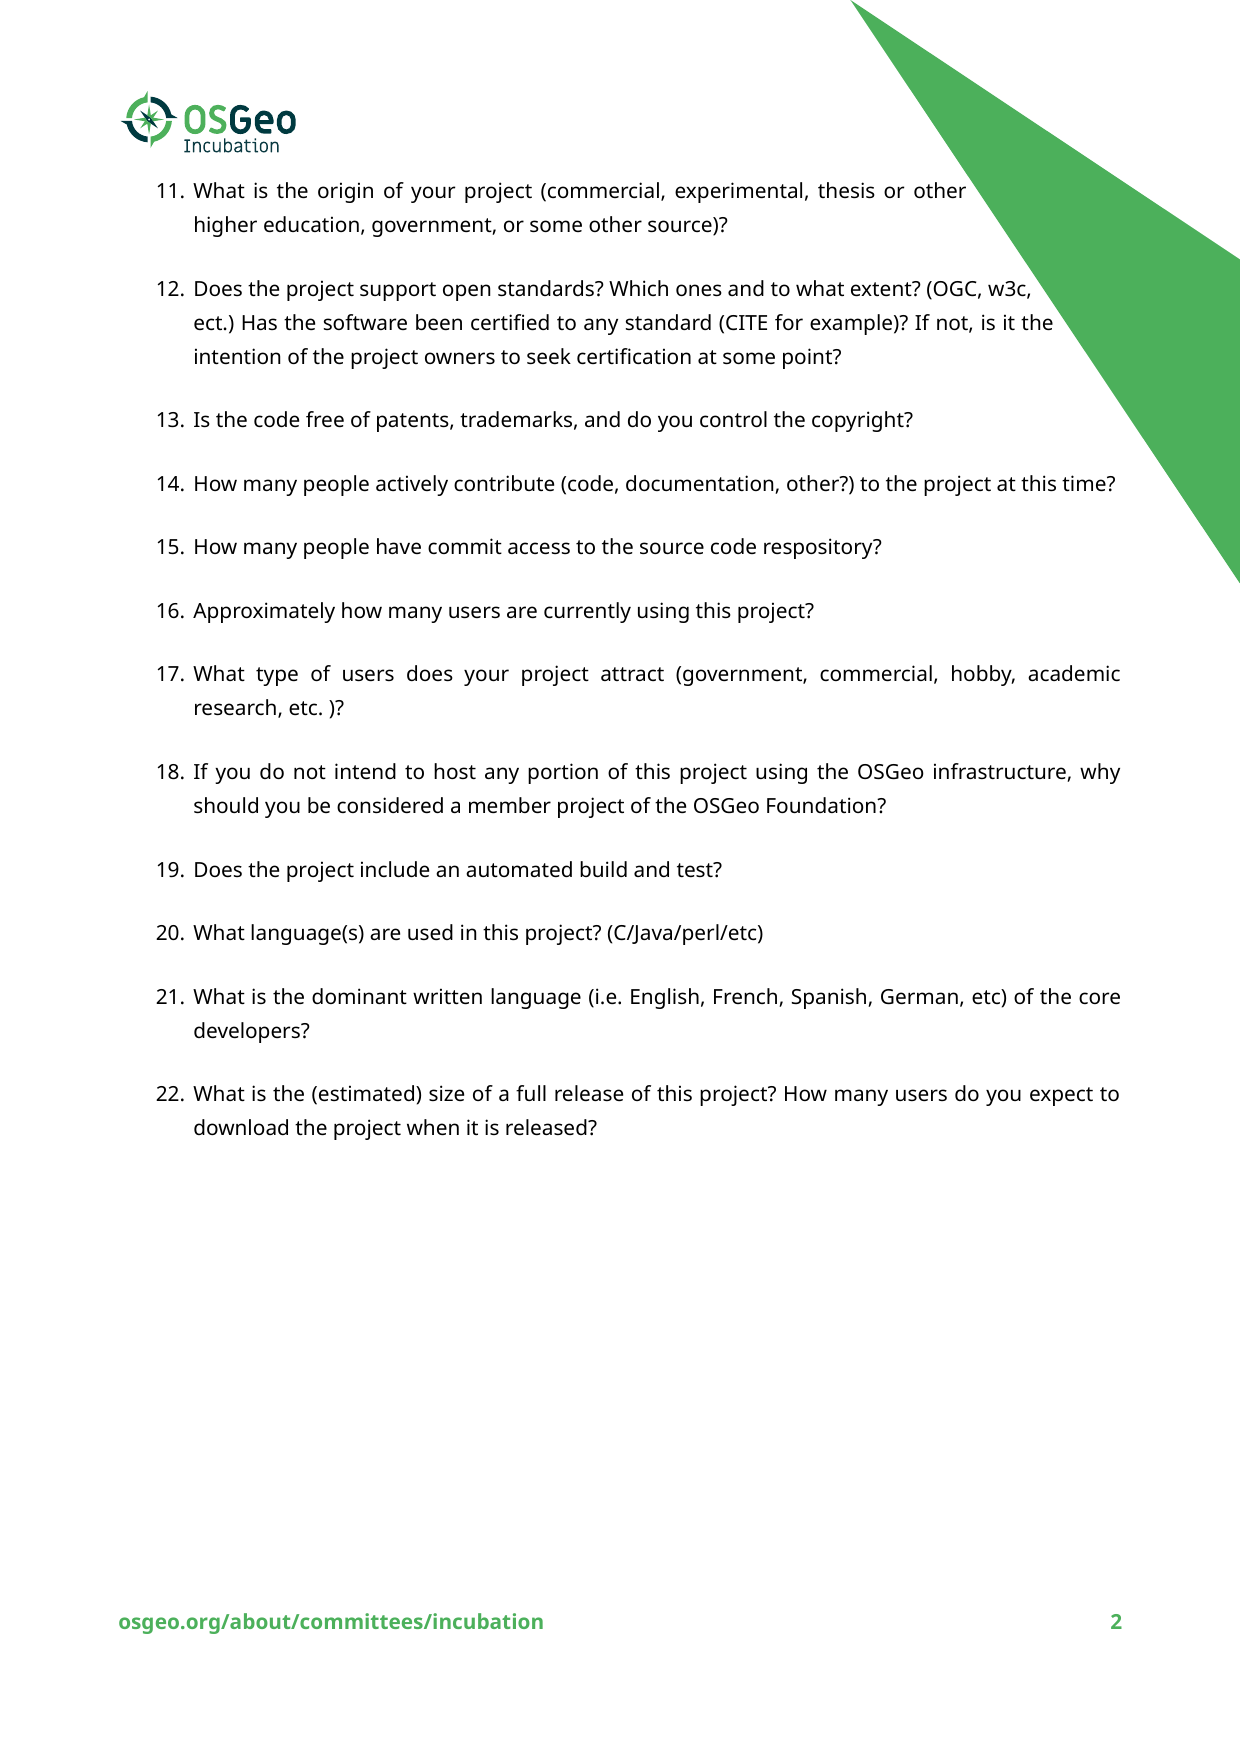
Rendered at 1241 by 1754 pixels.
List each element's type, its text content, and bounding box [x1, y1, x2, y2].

list What is the (estimated) size of a full release of this project? How many users do you expect to download the project when it is released? [156, 1079, 1122, 1142]
list How many people have commit access to the source code respository? [156, 532, 1122, 561]
list What type of users does your project attract (government, commercial, hobby, academic research, etc. )? [156, 659, 1122, 722]
list What language(s) are used in this project? (C/Java/perl/etc) [156, 918, 1122, 947]
list Approximately how many users are currently using this project? [156, 596, 1122, 624]
list Is the code free of patents, trademarks, and do you control the copyright? [156, 405, 1122, 434]
list Does the project support open standards? Which ones and to what extent? (OGC, w3c, ect.) Has the software been certified to any standard (CITE for example)? If not, is it the intention of the project owners to seek certification at some point? [156, 274, 1096, 370]
list Does the project include an automated build and test? [156, 855, 1122, 883]
list How many people actively contribute (code, documentation, other?) to the project at this time? [156, 469, 1122, 497]
list If you do not intend to host any portion of this project using the OSGeo infrastructure, why should you be considered a member project of the OSGeo Foundation? [156, 757, 1122, 819]
list What is the dominant written language (i.e. English, French, Spanish, German, etc) of the core developers? [156, 982, 1122, 1044]
list What is the origin of your project (commercial, experimental, thesis or other higher education, government, or some other source)? [156, 176, 1008, 238]
